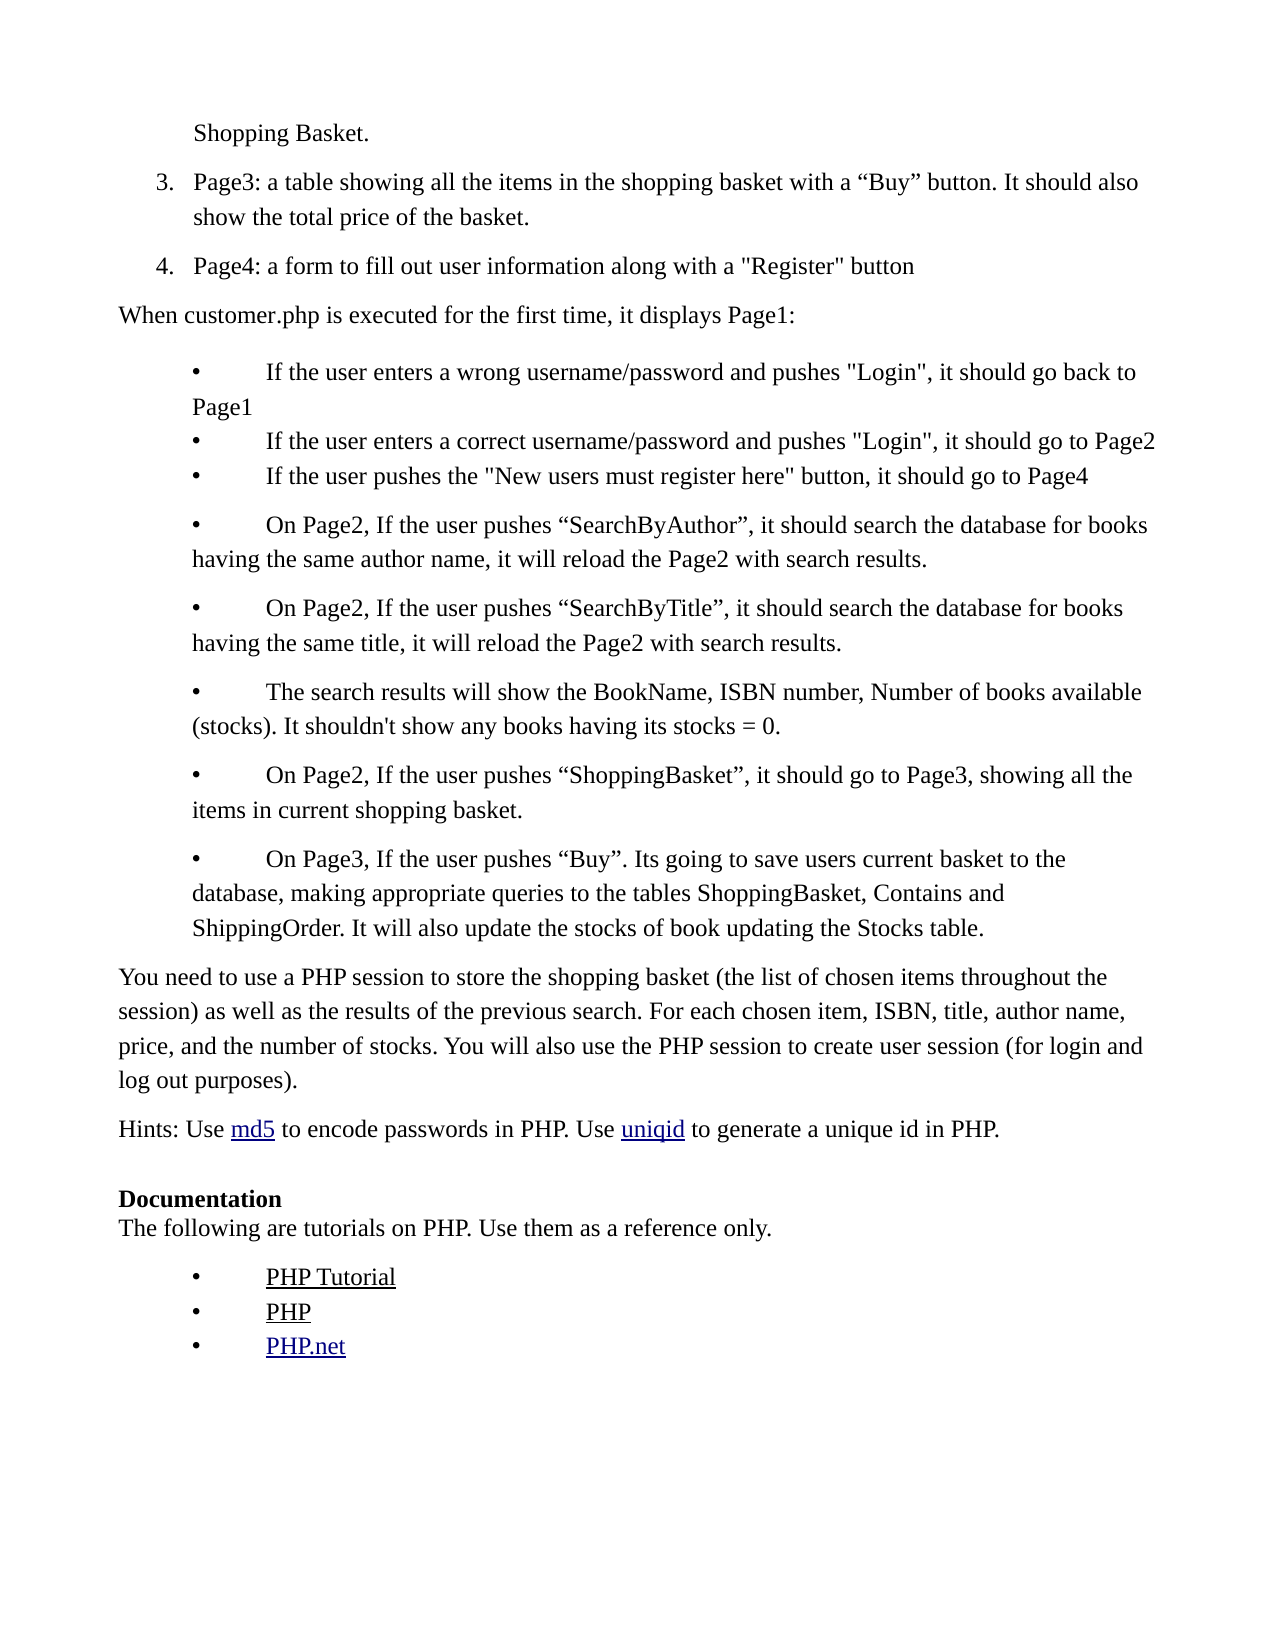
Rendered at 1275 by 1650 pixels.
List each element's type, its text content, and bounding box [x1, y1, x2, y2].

list PHP [192, 1297, 1157, 1325]
subtitle Documentation [118, 1184, 1157, 1213]
list Shopping Basket. [156, 118, 1157, 147]
list On Page2, If the user pushes “SearchByTitle”, it should search the database for books having the same title, it will reload the Page2 with search results. [192, 593, 1157, 657]
list PHP Tutorial [192, 1262, 1157, 1291]
text The following are tutorials on PHP. Use them as a reference only. [118, 1213, 1157, 1242]
text When customer.php is executed for the first time, it displays Page1: [118, 300, 1157, 328]
text You need to use a PHP session to store the shopping basket (the list of chosen items throughout the session) as well as the results of the previous search. For each chosen item, ISBN, title, author name, price, and the number of stocks. You will also use the PHP session to create user session (for login and log out purposes). [118, 962, 1157, 1094]
list If the user enters a wrong username/password and pushes "Login", it should go back to Page1 [192, 357, 1157, 421]
list Page3: a table showing all the items in the shopping basket with a “Buy” button. It should also show the total price of the basket. [156, 167, 1157, 230]
list PHP.net [192, 1331, 1157, 1360]
text Hints: Use md5 to encode passwords in PHP. Use uniqid to generate a unique id in PHP. [118, 1114, 1157, 1143]
list The search results will show the BookName, ISBN number, Number of books available (stocks). It shouldn't show any books having its stocks = 0. [192, 677, 1157, 740]
list If the user enters a correct username/password and pushes "Login", it should go to Page2 [192, 426, 1157, 455]
list On Page3, If the user pushes “Buy”. Its going to save users current basket to the database, making appropriate queries to the tables ShoppingBasket, Contains and ShippingOrder. It will also update the stocks of book updating the Stocks table. [192, 844, 1157, 942]
list If the user pushes the "New users must register here" button, it should go to Page4 [192, 461, 1157, 489]
list Page4: a form to fill out user information along with a "Register" button [156, 251, 1157, 279]
list On Page2, If the user pushes “ShoppingBasket”, it should go to Page3, showing all the items in current shopping basket. [192, 760, 1157, 824]
list On Page2, If the user pushes “SearchByAuthor”, it should search the database for books having the same author name, it will reload the Page2 with search results. [192, 510, 1157, 573]
